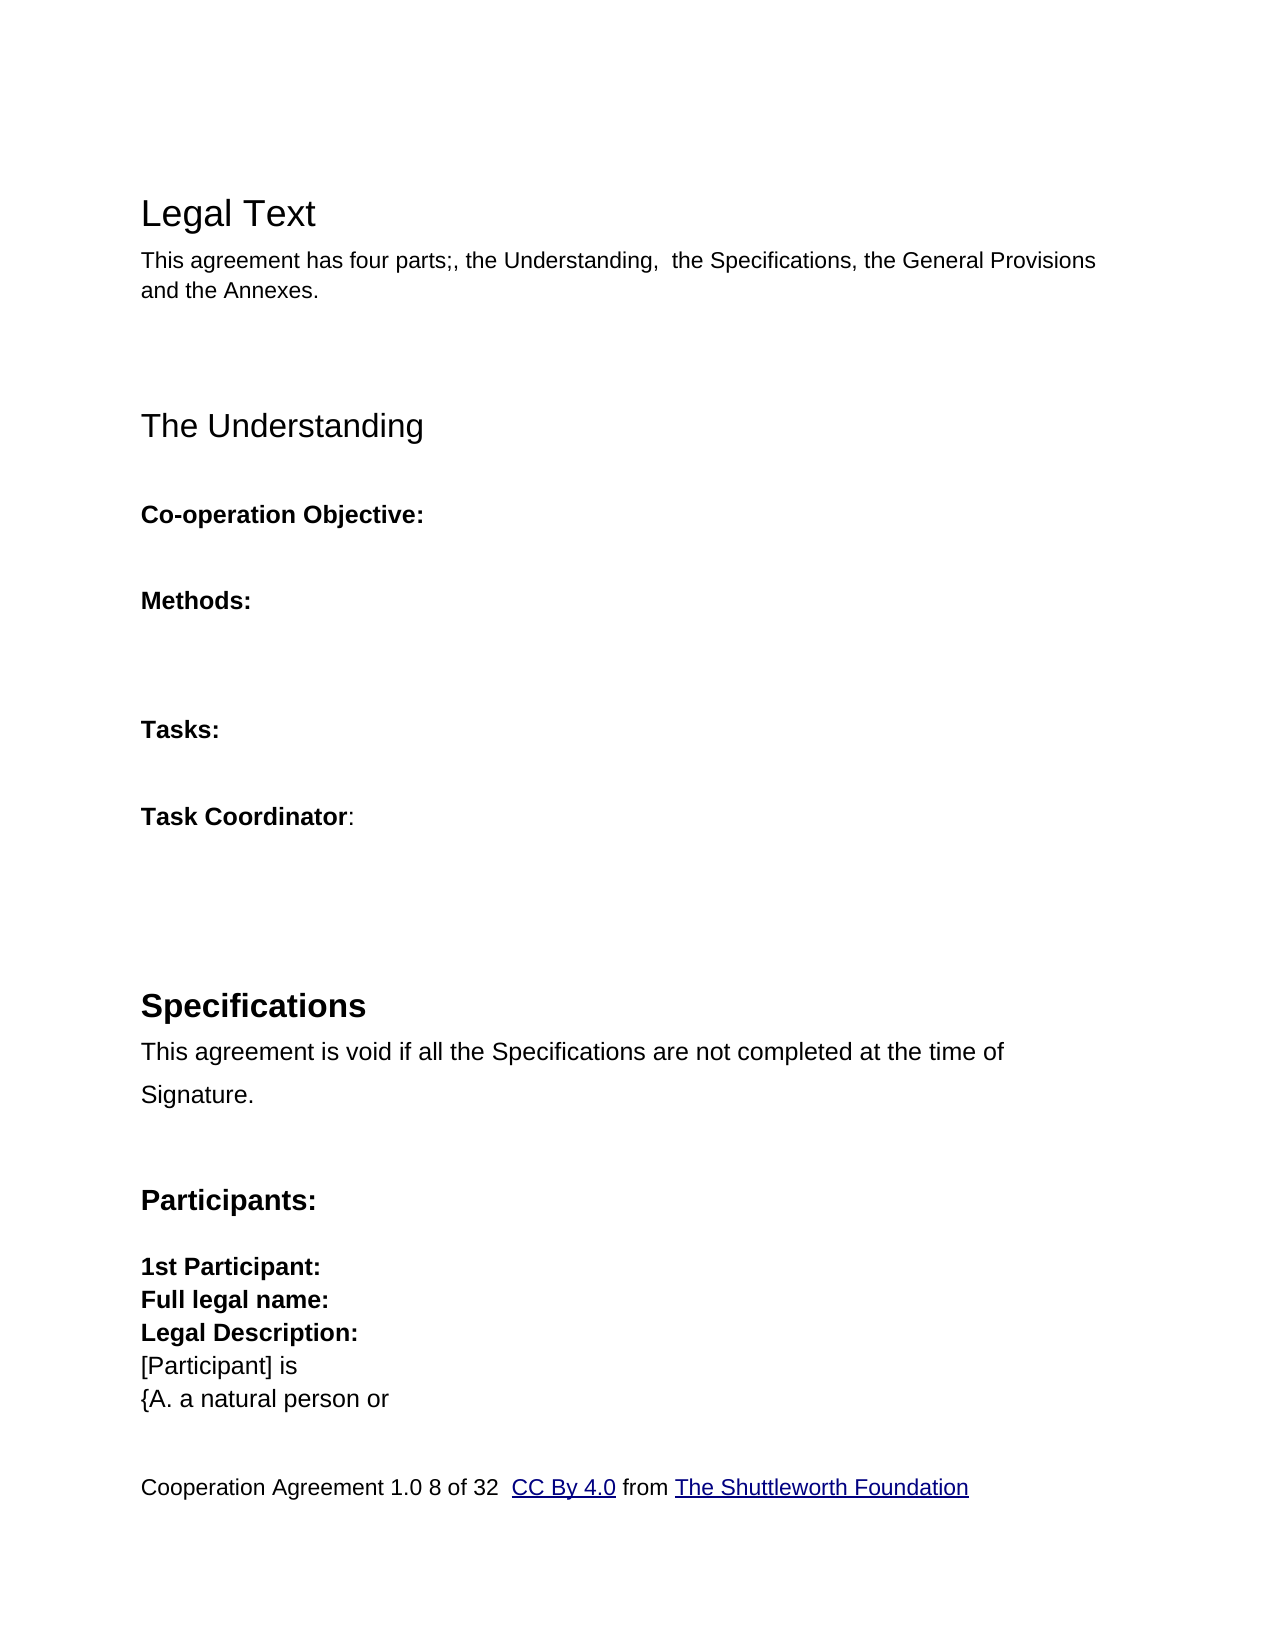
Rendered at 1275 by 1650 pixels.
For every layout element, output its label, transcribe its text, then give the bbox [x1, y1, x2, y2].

text [Participant] is [141, 1351, 1125, 1380]
text Legal Description: [141, 1318, 1125, 1347]
text Task Coordinator: [141, 802, 1125, 830]
text This agreement has four parts;, the Understanding, the Specifications, the General Provisions and the Annexes. [141, 247, 1125, 304]
text {A. a natural person or [141, 1384, 1125, 1413]
subtitle The Understanding [141, 406, 1125, 444]
subtitle Specifications [141, 986, 1125, 1024]
subtitle Legal Text [141, 192, 1125, 235]
text Methods: [141, 586, 1125, 615]
text Co-operation Objective: [141, 500, 1125, 528]
text 1st Participant: [141, 1252, 1125, 1281]
text Full legal name: [141, 1285, 1125, 1314]
text This agreement is void if all the Specifications are not completed at the time of Signature. [141, 1037, 1125, 1108]
text Participants: [141, 1183, 1125, 1217]
text Tasks: [141, 715, 1125, 744]
